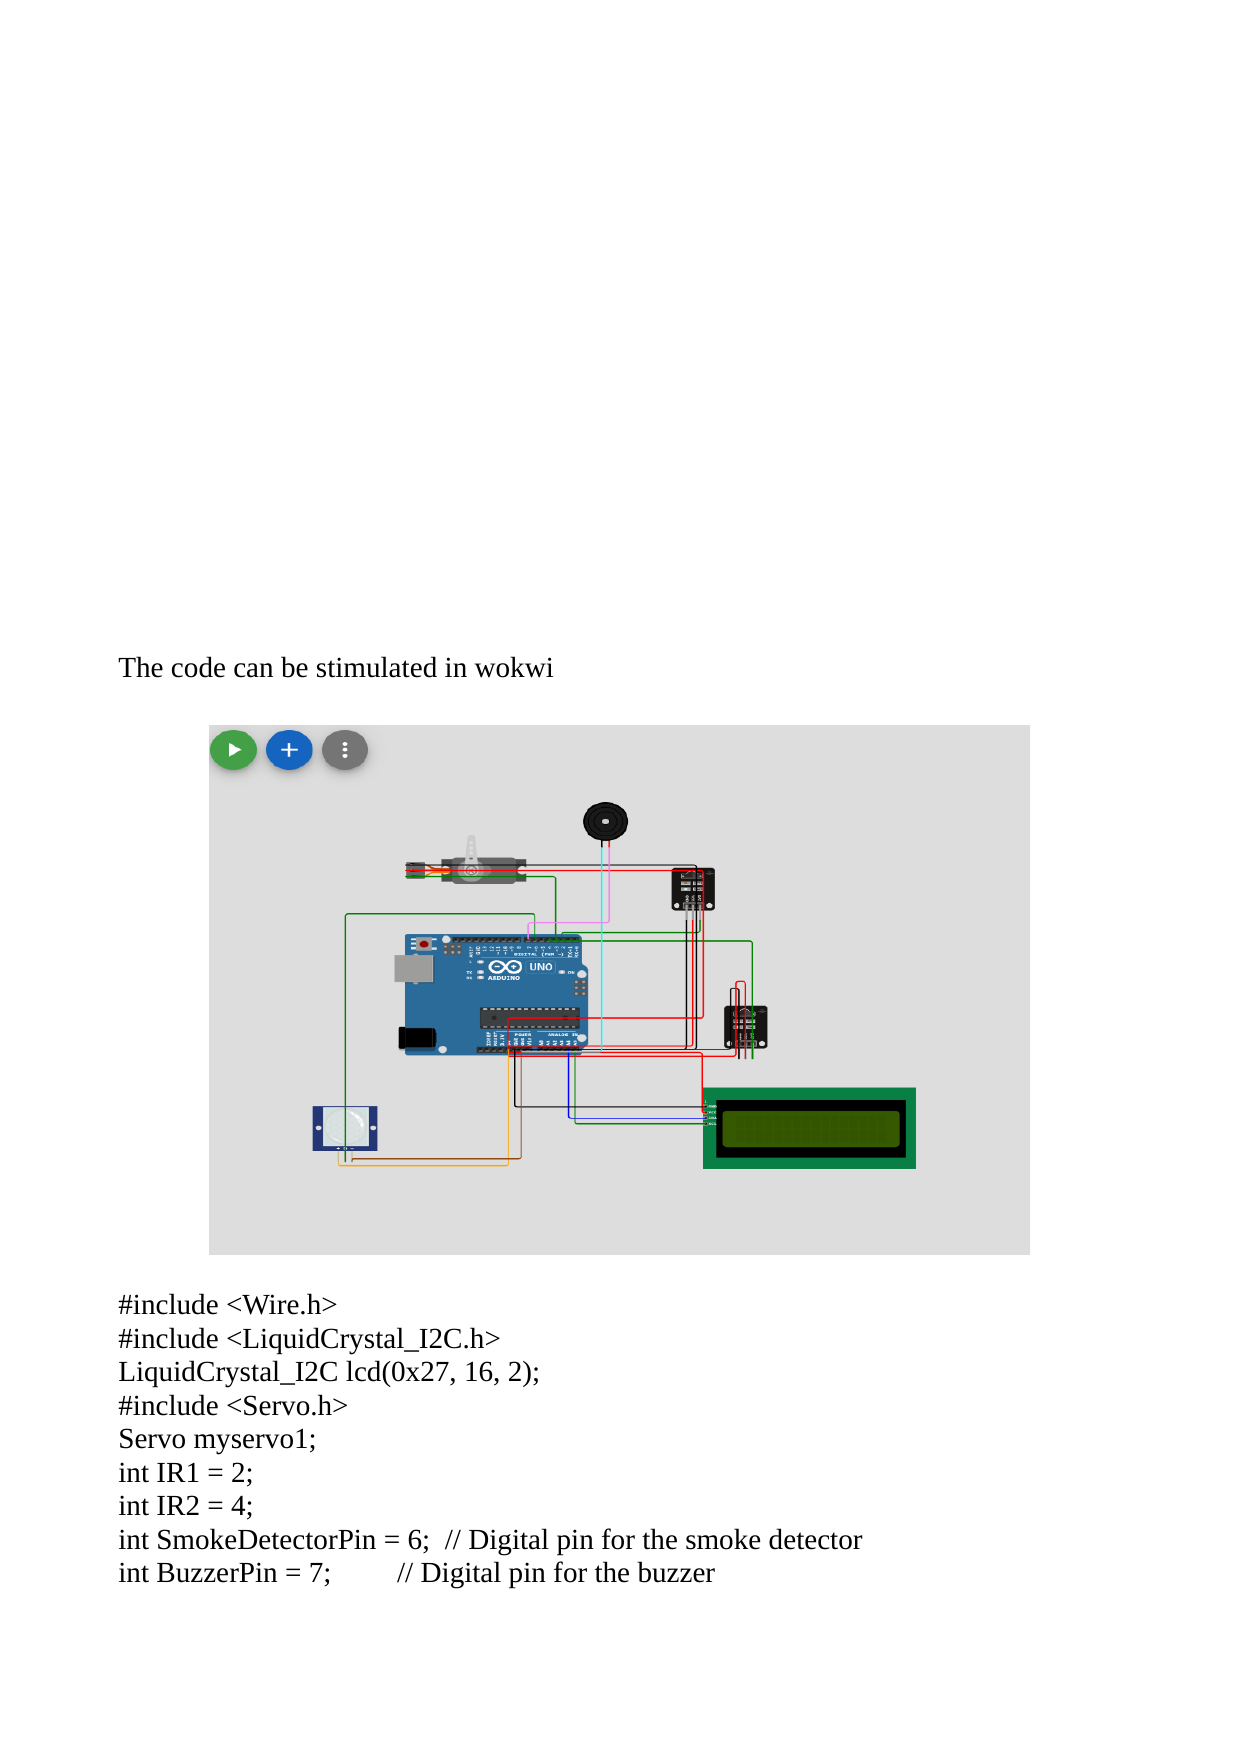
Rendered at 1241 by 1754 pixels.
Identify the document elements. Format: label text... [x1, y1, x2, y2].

text LiquidCrystal_I2C lcd(0x27, 16, 2); [118, 1354, 1122, 1388]
text int BuzzerPin = 7; // Digital pin for the buzzer [118, 1556, 1122, 1589]
text int IR1 = 2; [118, 1455, 1122, 1488]
text #include <Servo.h> [118, 1388, 1122, 1421]
text The code can be stimulated in wokwi [118, 650, 1122, 683]
text #include <LiquidCrystal_I2C.h> [118, 1321, 1122, 1354]
text Servo myservo1; [118, 1421, 1122, 1455]
text int IR2 = 4; [118, 1488, 1122, 1522]
text int SmokeDetectorPin = 6; // Digital pin for the smoke detector [118, 1522, 1122, 1556]
text #include <Wire.h> [118, 717, 1122, 1321]
